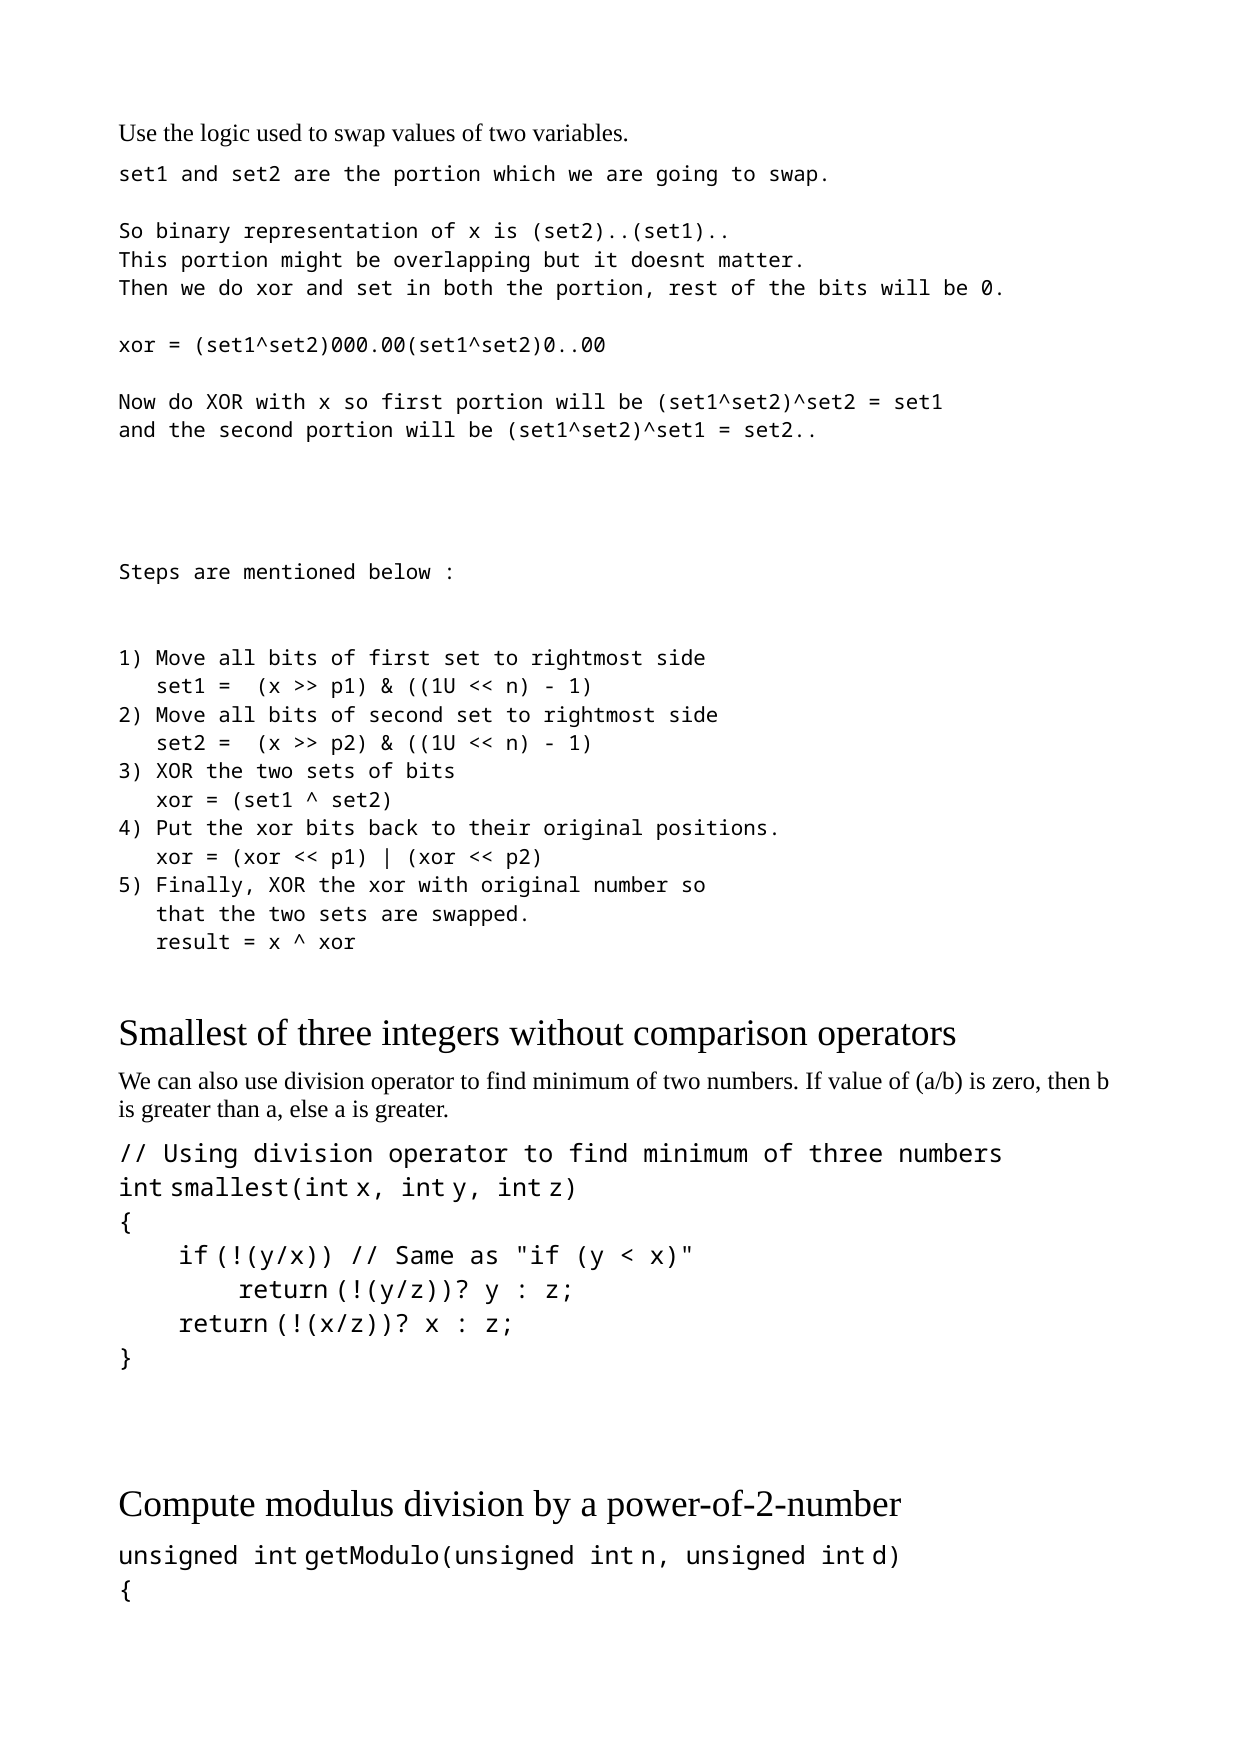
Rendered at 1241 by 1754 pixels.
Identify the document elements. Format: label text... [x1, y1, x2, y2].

table_header // Using division operator to find minimum of three numbers int smallest(int x, int y, int z) { if (!(y/x)) // Same as "if (y < x)" return (!(y/z))? y : z; return (!(x/z))? x : z; } [118, 1136, 1016, 1374]
text xor = (set1^set2)000.00(set1^set2)0..00 [118, 330, 1122, 358]
text So binary representation of x is (set2)..(set1).. [118, 216, 1122, 245]
text 5) Finally, XOR the xor with original number so [118, 870, 1122, 899]
text xor = (xor << p1) | (xor << p2) [118, 842, 1122, 870]
text result = x ^ xor [118, 927, 1122, 956]
text Now do XOR with x so first portion will be (set1^set2)^set2 = set1 [118, 387, 1122, 415]
text 1) Move all bits of first set to rightmost side [118, 643, 1122, 671]
text Then we do xor and set in both the portion, rest of the bits will be 0. [118, 273, 1122, 302]
text We can also use division operator to find minimum of two numbers. If value of (a/b) is zero, then b is greater than a, else a is greater. [118, 1066, 1122, 1123]
text 3) XOR the two sets of bits [118, 757, 1122, 785]
text that the two sets are swapped. [118, 899, 1122, 927]
text Use the logic used to swap values of two variables. [118, 118, 1122, 147]
text This portion might be overlapping but it doesnt matter. [118, 245, 1122, 273]
text unsigned int getModulo(unsigned int n, unsigned int d) [118, 1537, 1122, 1571]
subtitle Compute modulus division by a power-of-2-number [118, 1482, 1122, 1525]
text { [118, 1571, 1122, 1605]
text xor = (set1 ^ set2) [118, 785, 1122, 813]
subtitle Smallest of three integers without comparison operators [118, 1010, 1122, 1053]
text 4) Put the xor bits back to their original positions. [118, 813, 1122, 842]
text set1 and set2 are the portion which we are going to swap. [118, 159, 1122, 188]
text set1 = (x >> p1) & ((1U << n) - 1) [118, 671, 1122, 700]
text 2) Move all bits of second set to rightmost side [118, 700, 1122, 728]
text set2 = (x >> p2) & ((1U << n) - 1) [118, 728, 1122, 757]
text and the second portion will be (set1^set2)^set1 = set2.. [118, 415, 1122, 444]
text Steps are mentioned below : [118, 557, 1122, 586]
